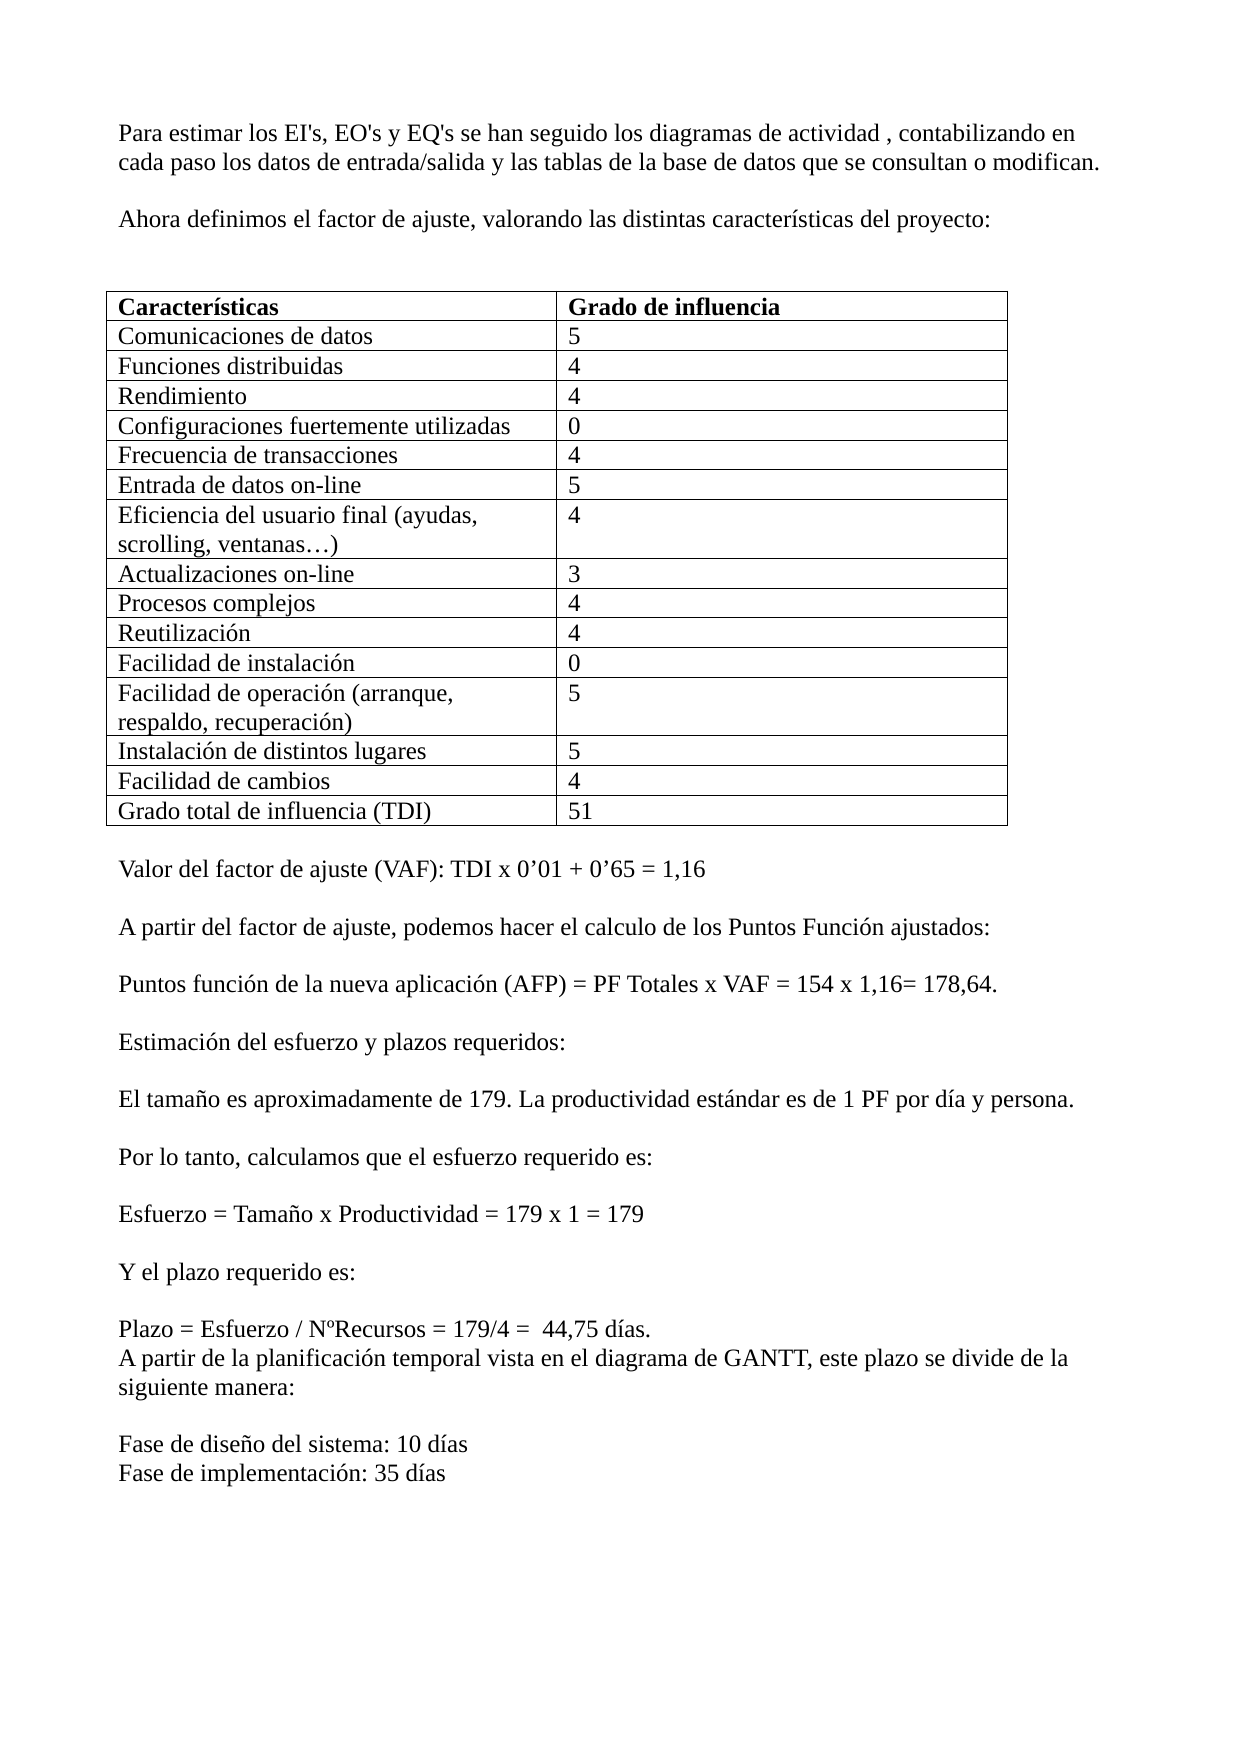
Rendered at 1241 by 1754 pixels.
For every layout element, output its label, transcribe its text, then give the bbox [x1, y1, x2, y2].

text A partir de la planificación temporal vista en el diagrama de GANTT, este plazo se divide de la siguiente manera: [118, 1343, 1122, 1401]
table_cell 4 [557, 381, 1007, 410]
table_cell Procesos complejos [107, 589, 556, 617]
text Valor del factor de ajuste (VAF): TDI x 0’01 + 0’65 = 1,16 [118, 854, 1122, 883]
table_cell Facilidad de instalación [107, 648, 556, 677]
table_cell Grado total de influencia (TDI) [107, 796, 556, 825]
text A partir del factor de ajuste, podemos hacer el calculo de los Puntos Función ajustados: [118, 912, 1122, 941]
table_cell 5 [557, 736, 1007, 765]
text Puntos función de la nueva aplicación (AFP) = PF Totales x VAF = 154 x 1,16= 178,64. [118, 969, 1122, 998]
text Estimación del esfuerzo y plazos requeridos: [118, 1027, 1122, 1056]
text Para estimar los EI's, EO's y EQ's se han seguido los diagramas de actividad , contabilizando en cada paso los datos de entrada/salida y las tablas de la base de datos que se consultan o modifican. [118, 118, 1122, 176]
table_cell 4 [557, 589, 1007, 617]
table_header Características [107, 292, 556, 320]
table_cell Actualizaciones on-line [107, 559, 556, 587]
table_cell 4 [557, 766, 1007, 795]
table_cell Rendimiento [107, 381, 556, 410]
table_cell Frecuencia de transacciones [107, 441, 556, 469]
text Esfuerzo = Tamaño x Productividad = 179 x 1 = 179 [118, 1199, 1122, 1228]
table_cell Funciones distribuidas [107, 351, 556, 380]
text El tamaño es aproximadamente de 179. La productividad estándar es de 1 PF por día y persona. [118, 1084, 1122, 1113]
table_cell Reutilización [107, 618, 556, 647]
table_cell 5 [557, 470, 1007, 499]
text Ahora definimos el factor de ajuste, valorando las distintas características del proyecto: [118, 204, 1122, 233]
table_cell 0 [557, 411, 1007, 439]
text Y el plazo requerido es: [118, 1257, 1122, 1286]
table_cell 5 [557, 678, 1007, 735]
table_cell Configuraciones fuertemente utilizadas [107, 411, 556, 439]
text Plazo = Esfuerzo / NºRecursos = 179/4 = 44,75 días. [118, 1314, 1122, 1343]
table_header Grado de influencia [557, 292, 1007, 320]
table_cell 51 [557, 796, 1007, 825]
table_cell 4 [557, 618, 1007, 647]
table_cell Entrada de datos on-line [107, 470, 556, 499]
text Por lo tanto, calculamos que el esfuerzo requerido es: [118, 1142, 1122, 1171]
table_cell 0 [557, 648, 1007, 677]
text Fase de implementación: 35 días [118, 1458, 1122, 1487]
table_cell Facilidad de cambios [107, 766, 556, 795]
table_cell 3 [557, 559, 1007, 587]
table_cell 4 [557, 441, 1007, 469]
table_cell Facilidad de operación (arranque, respaldo, recuperación) [107, 678, 556, 735]
table_cell 4 [557, 351, 1007, 380]
text Fase de diseño del sistema: 10 días [118, 1429, 1122, 1458]
table_cell 5 [557, 321, 1007, 350]
table_cell Comunicaciones de datos [107, 321, 556, 350]
table_cell 4 [557, 500, 1007, 558]
table_cell Eficiencia del usuario final (ayudas, scrolling, ventanas…) [107, 500, 556, 558]
table_cell Instalación de distintos lugares [107, 736, 556, 765]
